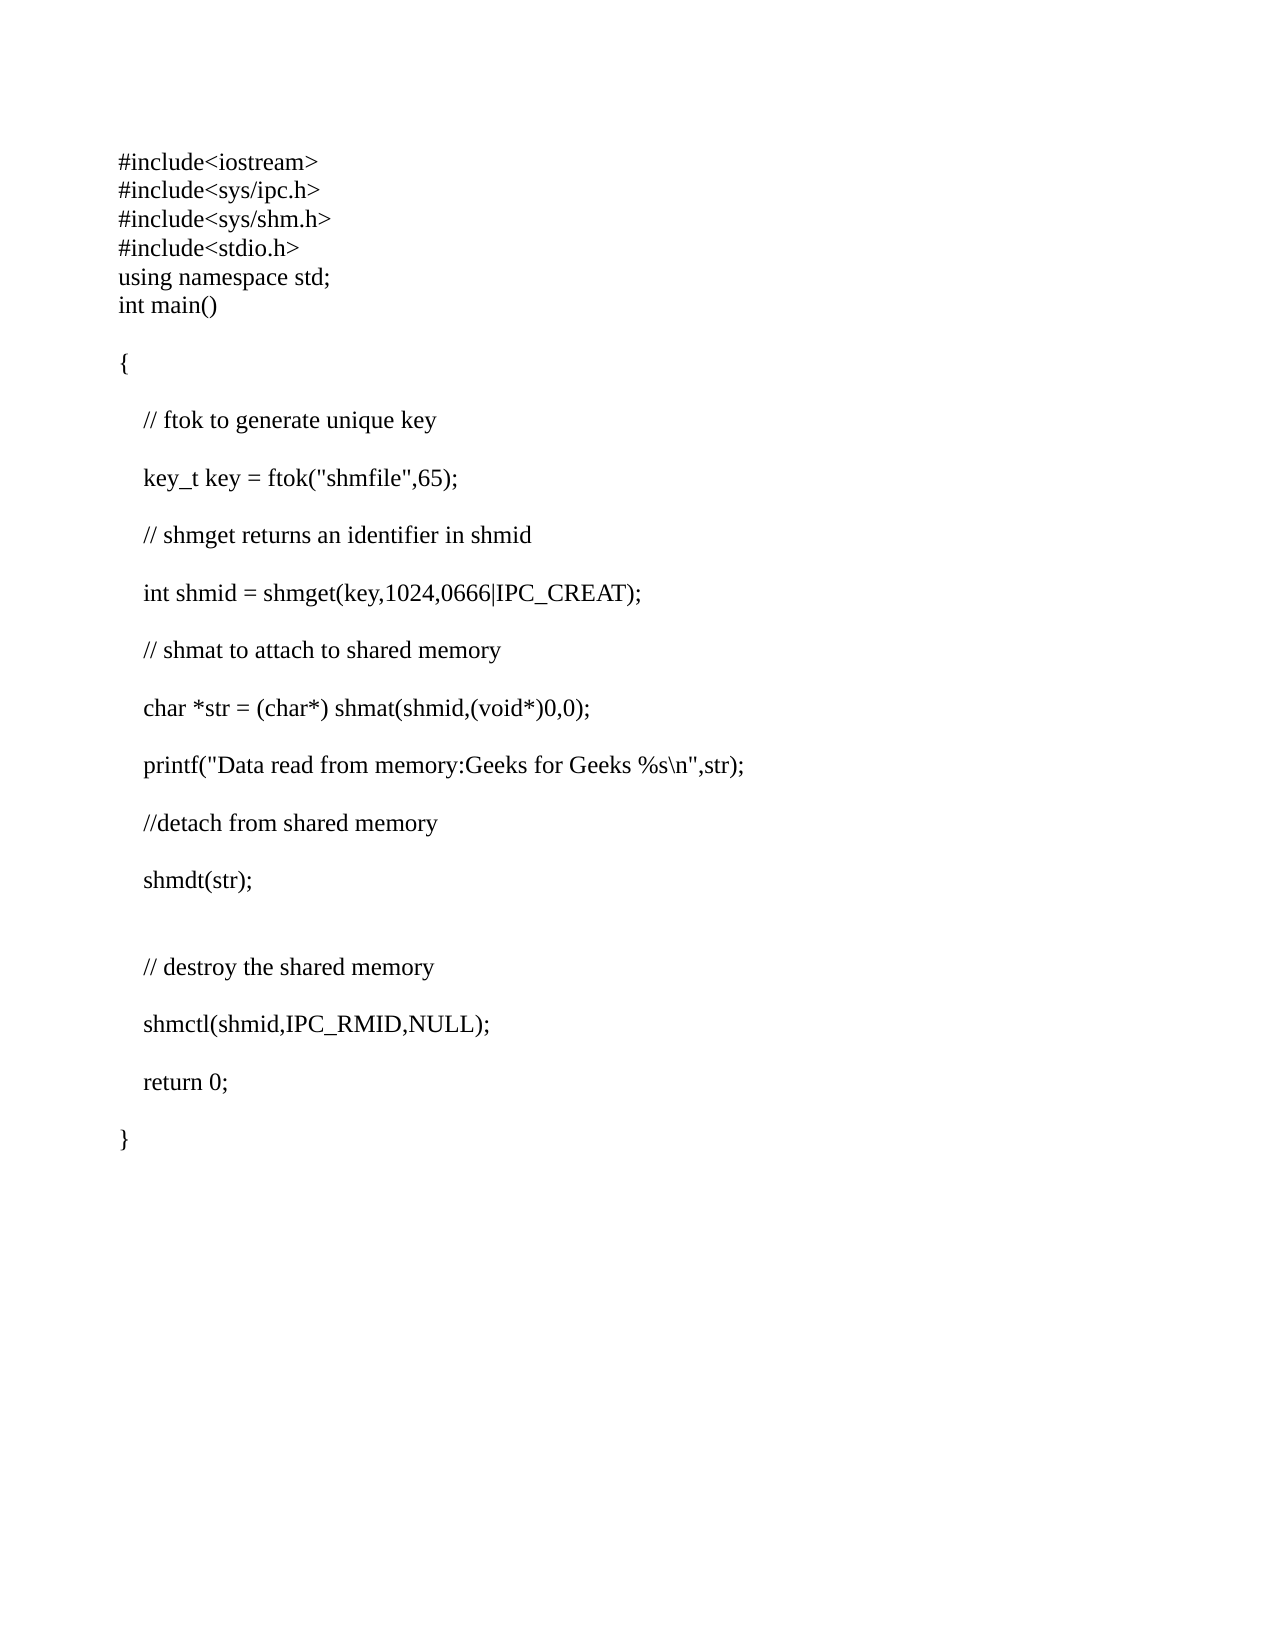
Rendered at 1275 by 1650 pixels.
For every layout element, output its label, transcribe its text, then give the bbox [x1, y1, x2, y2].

text // shmget returns an identifier in shmid [118, 492, 1157, 549]
text char *str = (char*) shmat(shmid,(void*)0,0); [118, 664, 1157, 722]
text int shmid = shmget(key,1024,0666|IPC_CREAT); [118, 549, 1157, 607]
text shmdt(str); [118, 837, 1157, 894]
text // destroy the shared memory [118, 923, 1157, 981]
text } [118, 1096, 1157, 1153]
text // shmat to attach to shared memory [118, 607, 1157, 664]
text key_t key = ftok("shmfile",65); [118, 434, 1157, 492]
text #include<iostream> #include<sys/ipc.h> #include<sys/shm.h> #include<stdio.h> using namespace std; int main() [118, 147, 1157, 319]
text // ftok to generate unique key [118, 377, 1157, 434]
text //detach from shared memory [118, 779, 1157, 837]
text { [118, 319, 1157, 377]
text return 0; [118, 1038, 1157, 1096]
text printf("Data read from memory:Geeks for Geeks %s\n",str); [118, 722, 1157, 779]
text shmctl(shmid,IPC_RMID,NULL); [118, 981, 1157, 1038]
